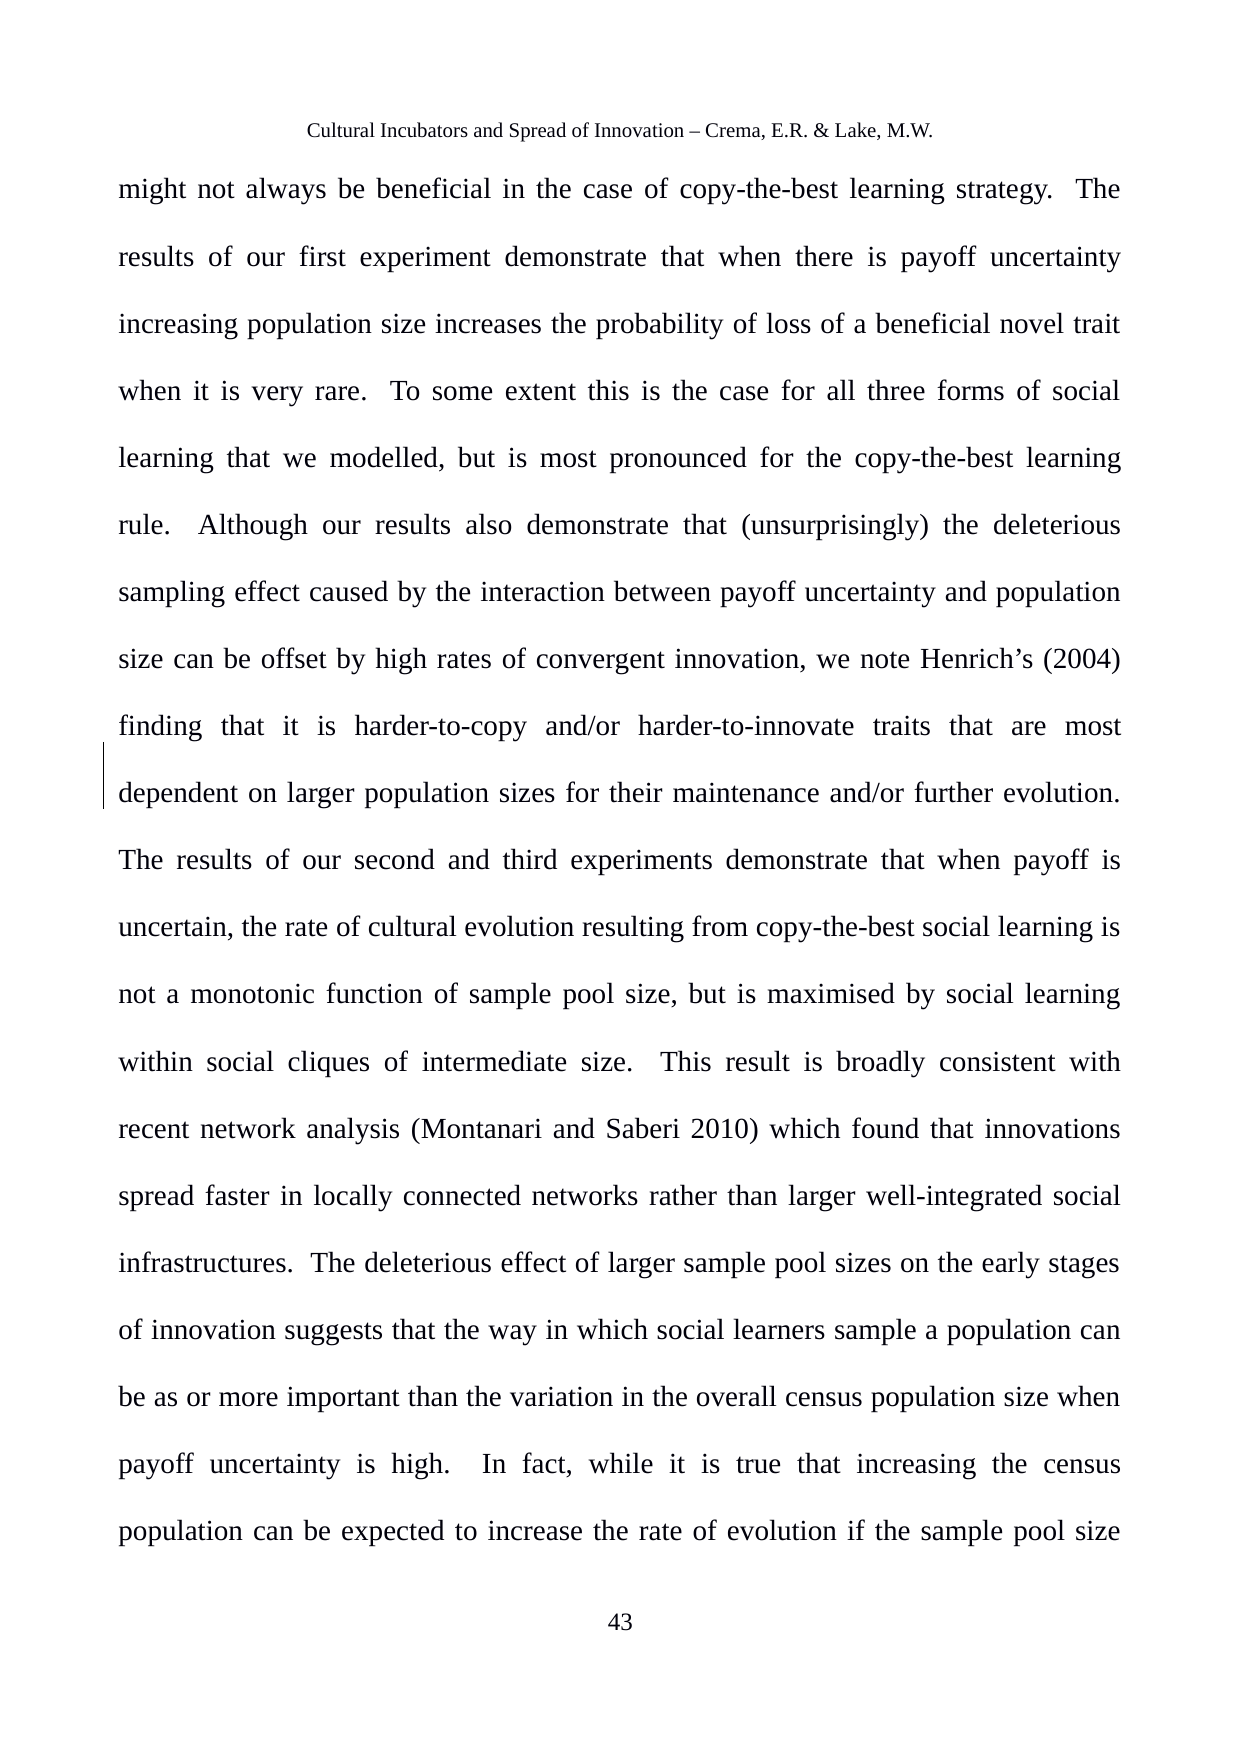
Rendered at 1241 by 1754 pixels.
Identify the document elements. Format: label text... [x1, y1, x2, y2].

text might not always be beneficial in the case of copy-the-best learning strategy. The results of our first experiment demonstrate that when there is payoff uncertainty increasing population size increases the probability of loss of a beneficial novel trait when it is very rare. To some extent this is the case for all three forms of social learning that we modelled, but is most pronounced for the copy-the-best learning rule. Although our results also demonstrate that (unsurprisingly) the deleterious sampling effect caused by the interaction between payoff uncertainty and population size can be offset by high rates of convergent innovation, we note Henrich’s (2004) finding that it is harder-to-copy and/or harder-to-innovate traits that are most dependent on larger population sizes for their maintenance and/or further evolution. The results of our second and third experiments demonstrate that when payoff is uncertain, the rate of cultural evolution resulting from copy-the-best social learning is not a monotonic function of sample pool size, but is maximised by social learning within social cliques of intermediate size. This result is broadly consistent with recent network analysis (Montanari and Saberi 2010) which found that innovations spread faster in locally connected networks rather than larger well-integrated social infrastructures. The deleterious effect of larger sample pool sizes on the early stages of innovation suggests that the way in which social learners sample a population can be as or more important than the variation in the overall census population size when payoff uncertainty is high. In fact, while it is true that increasing the census population can be expected to increase the rate of evolution if the sample pool size [118, 172, 1122, 1547]
